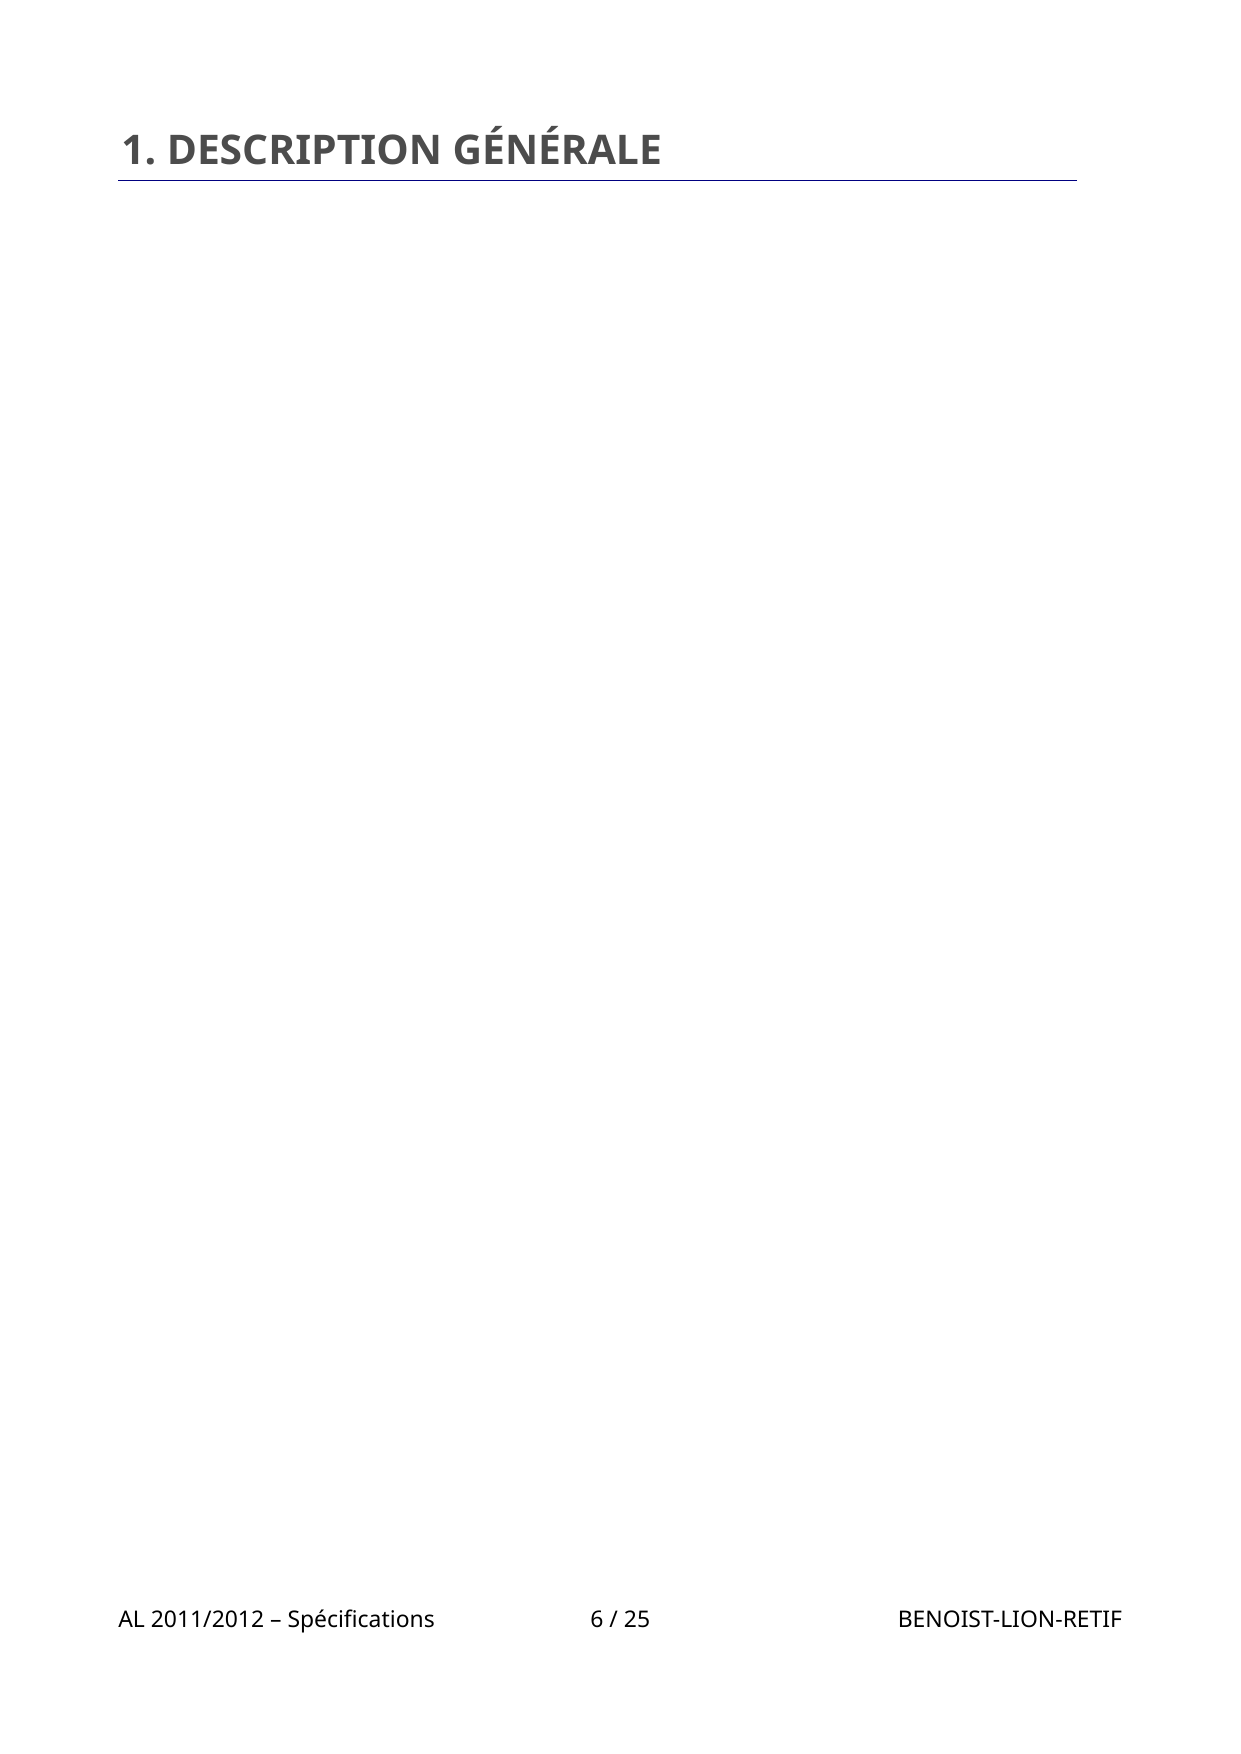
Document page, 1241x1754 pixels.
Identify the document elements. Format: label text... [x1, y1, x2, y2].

subtitle 1. Description générale [118, 118, 1077, 180]
